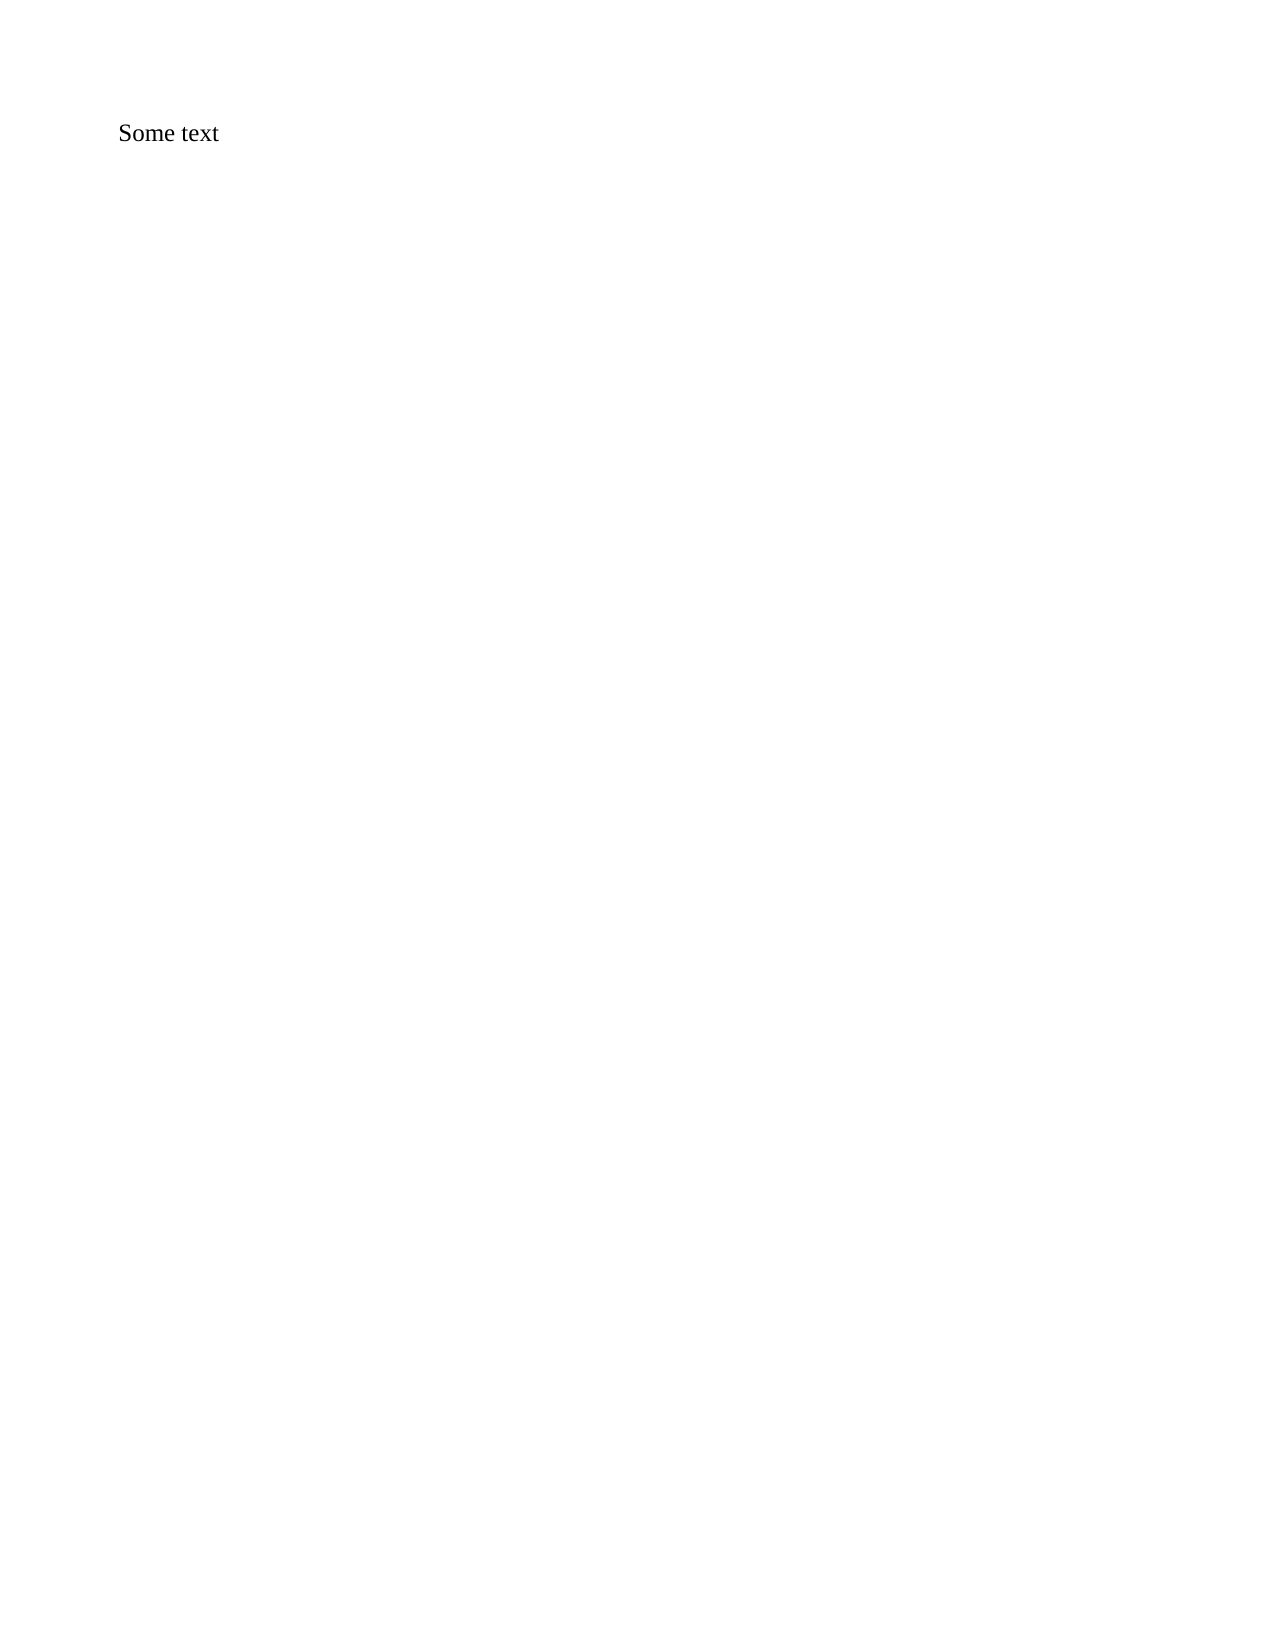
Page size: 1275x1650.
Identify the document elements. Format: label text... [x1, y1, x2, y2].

text Some text [118, 118, 1157, 147]
